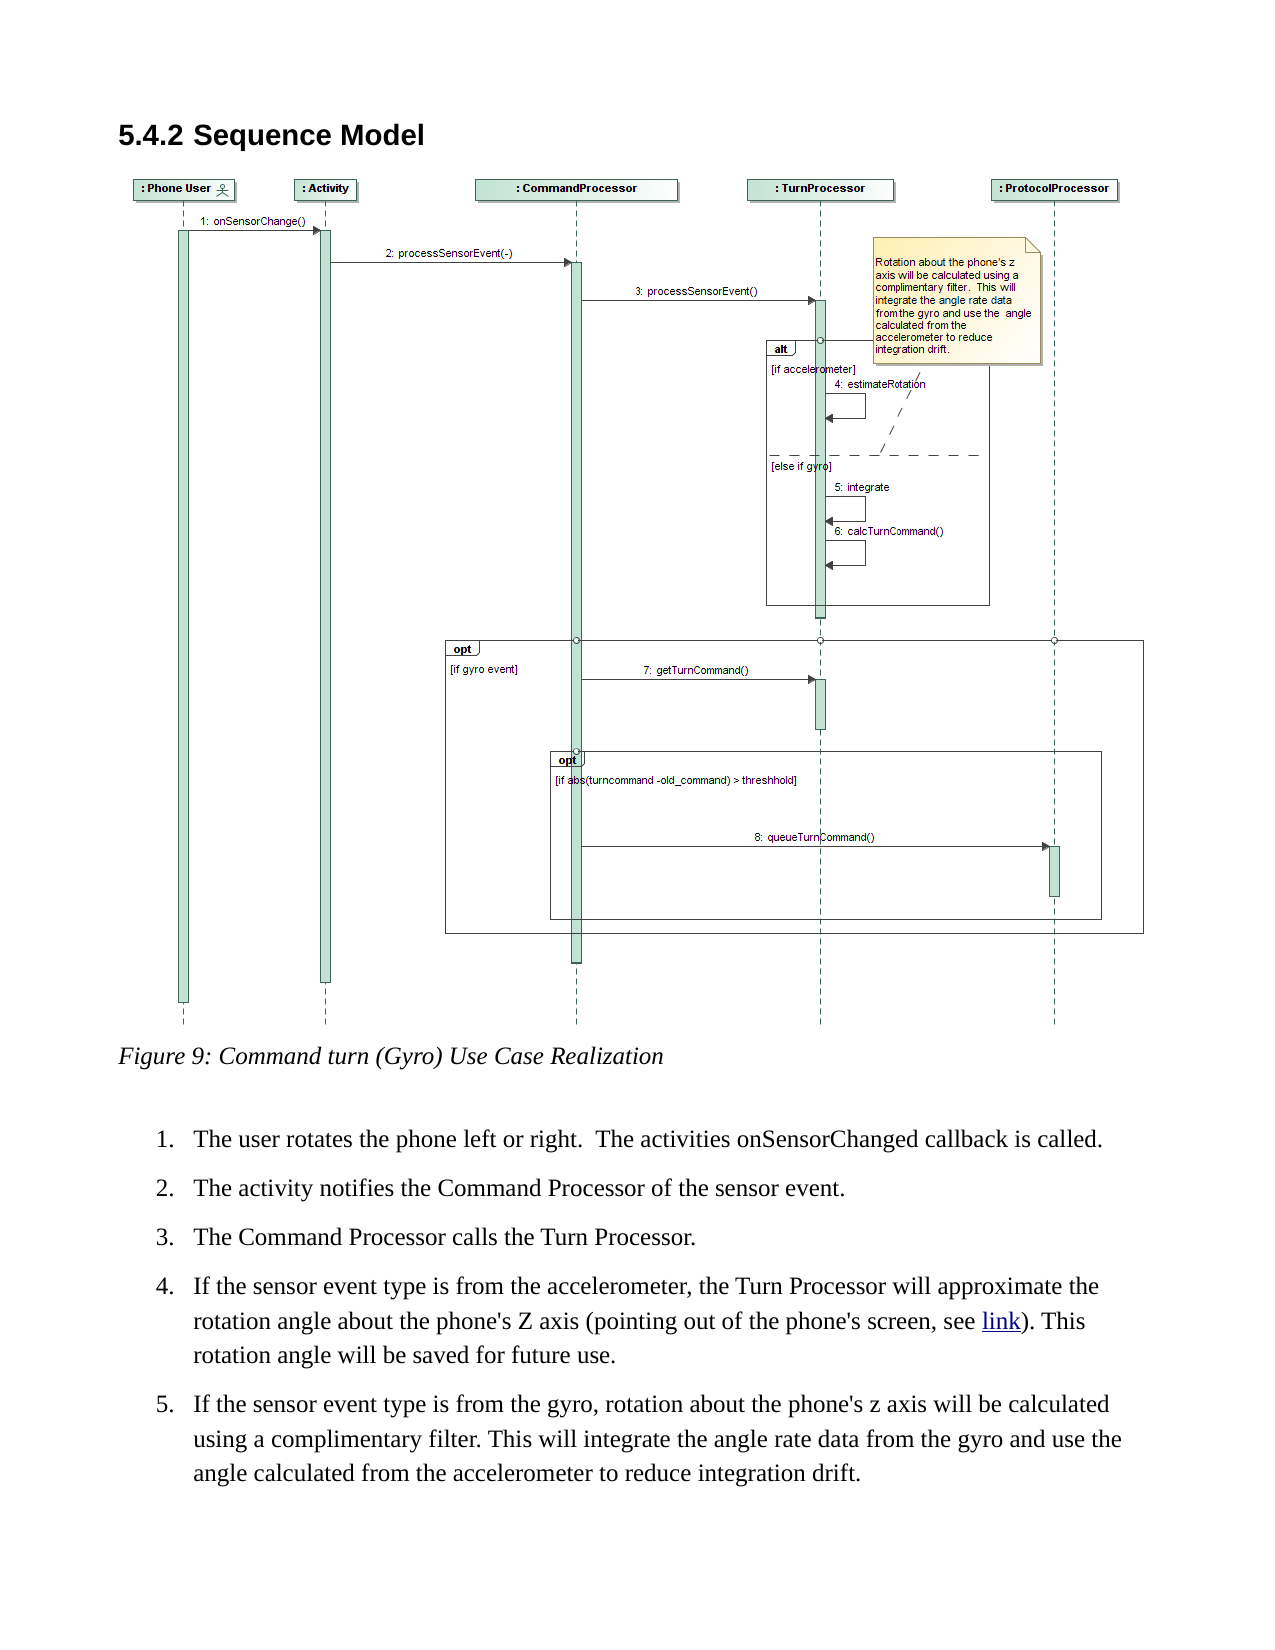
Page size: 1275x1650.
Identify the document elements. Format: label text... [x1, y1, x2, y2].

list The activity notifies the Command Processor of the sensor event. [156, 1173, 1157, 1202]
list If the sensor event type is from the accelerometer, the Turn Processor will approximate the rotation angle about the phone's Z axis (pointing out of the phone's screen, see link). This rotation angle will be saved for future use. [156, 1271, 1157, 1369]
list The user rotates the phone left or right. The activities onSensorChanged callback is called. [156, 1124, 1157, 1153]
list The Command Processor calls the Turn Processor. [156, 1222, 1157, 1251]
text Figure 9: Command turn (Gyro) Use Case Realization [118, 1041, 1157, 1069]
list If the sensor event type is from the gyro, rotation about the phone's z axis will be calculated using a complimentary filter. This will integrate the angle rate data from the gyro and use the angle calculated from the accelerometer to reduce integration drift. [156, 1389, 1157, 1487]
subtitle Sequence Model [118, 118, 1157, 152]
picture [118, 164, 1157, 1041]
